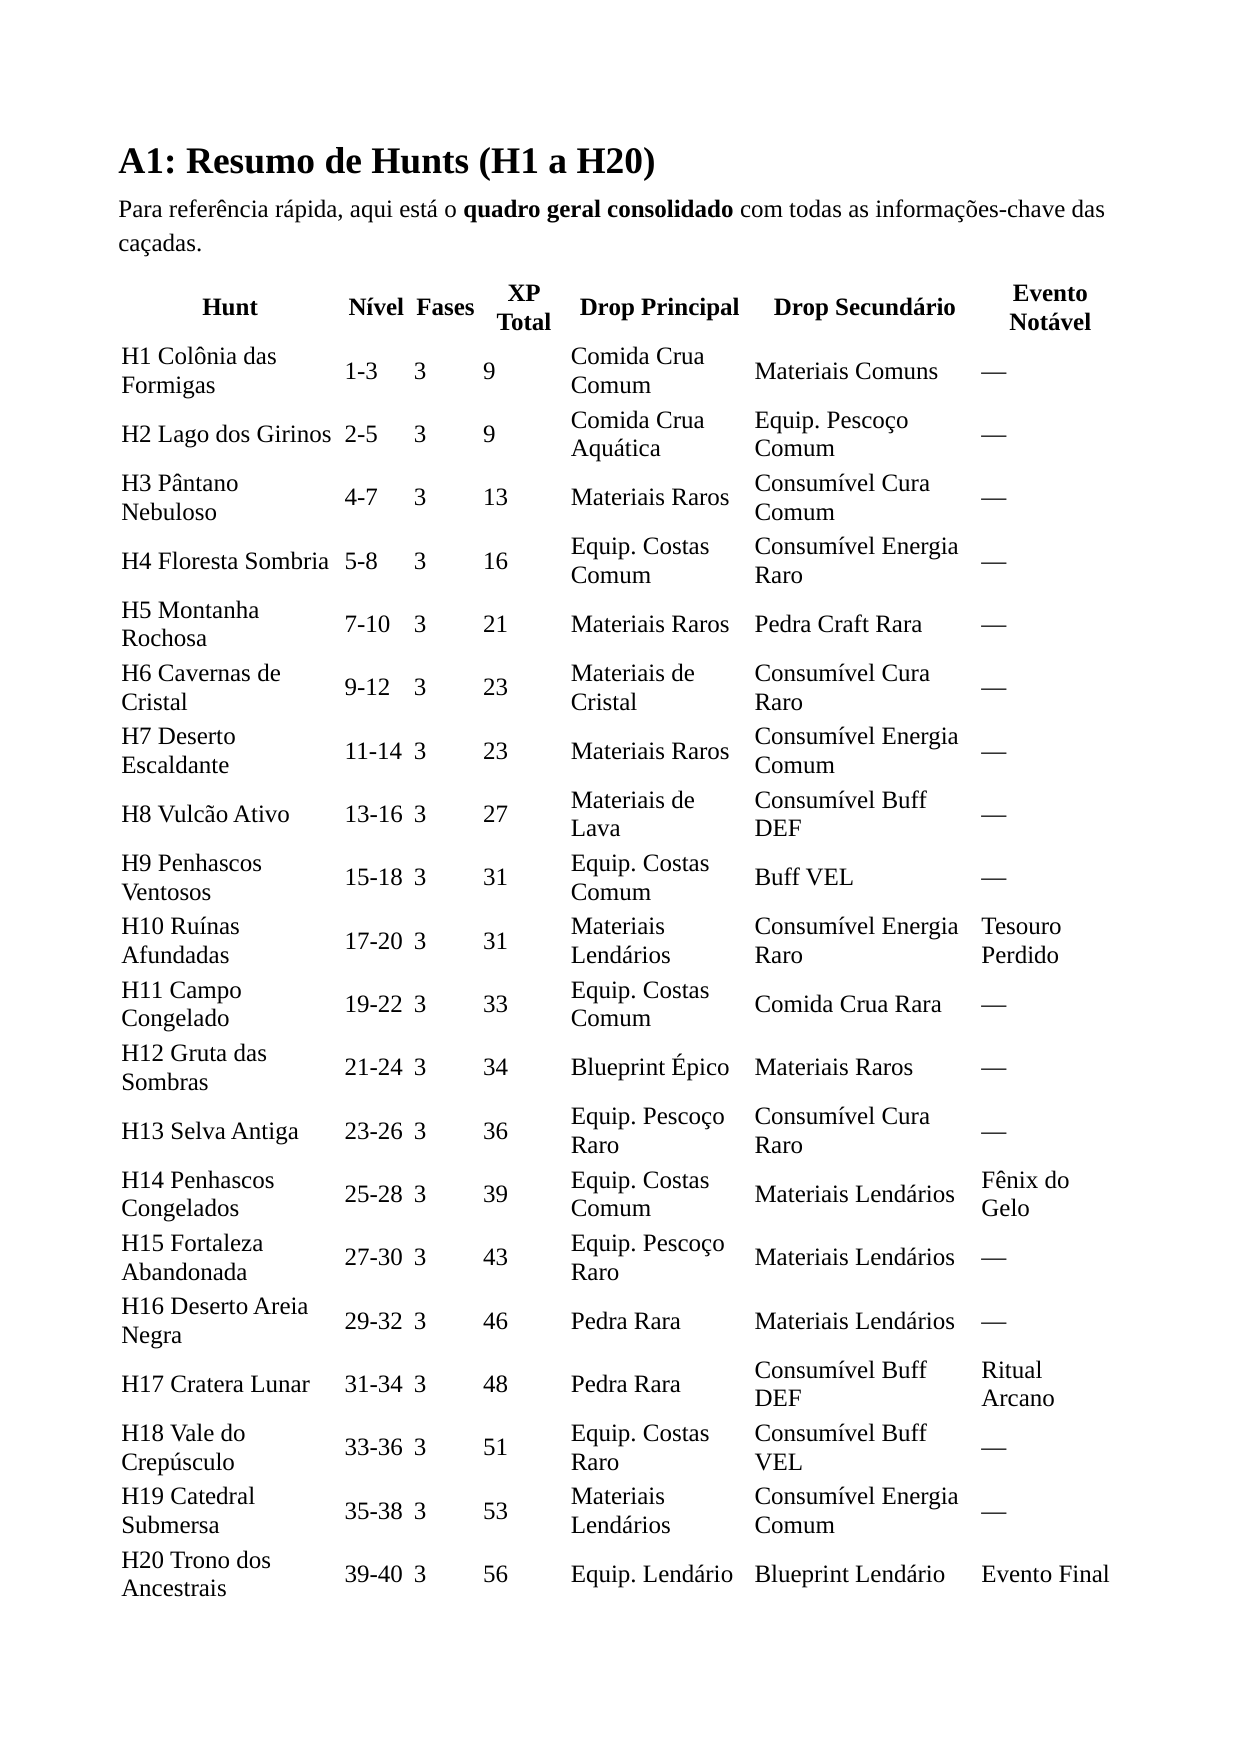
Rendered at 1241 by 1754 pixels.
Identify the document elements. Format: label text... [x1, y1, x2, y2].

table_cell Equip. Pescoço Raro [568, 1099, 751, 1162]
table_cell 3 [411, 339, 480, 402]
table_cell Consumível Energia Raro [751, 909, 978, 972]
table_cell Materiais Raros [568, 592, 751, 655]
table_cell Consumível Cura Raro [751, 1099, 978, 1162]
table_cell Fênix do Gelo [978, 1162, 1122, 1225]
table_cell — [978, 1415, 1122, 1478]
table_cell Consumível Energia Comum [751, 719, 978, 782]
table_header Evento Notável [978, 275, 1122, 338]
table_cell Consumível Buff DEF [751, 782, 978, 845]
table_cell 13‑16 [341, 782, 411, 845]
table_cell Materiais Raros [751, 1035, 978, 1098]
table_cell Materiais Lendários [751, 1225, 978, 1288]
table_cell 39‑40 [341, 1542, 411, 1605]
table_cell 5‑8 [341, 529, 411, 592]
table_cell 3 [411, 909, 480, 972]
table_cell Equip. Pescoço Raro [568, 1225, 751, 1288]
table_cell Materiais Comuns [751, 339, 978, 402]
table_cell Materiais Raros [568, 719, 751, 782]
table_cell Equip. Costas Raro [568, 1415, 751, 1478]
table_cell Materiais Lendários [751, 1162, 978, 1225]
table_cell H5 Montanha Rochosa [118, 592, 341, 655]
table_cell 53 [480, 1479, 568, 1542]
table_cell H14 Penhascos Congelados [118, 1162, 341, 1225]
table_cell H3 Pântano Nebuloso [118, 465, 341, 528]
table_cell — [978, 1035, 1122, 1098]
table_cell 21 [480, 592, 568, 655]
table_cell Pedra Rara [568, 1289, 751, 1352]
table_cell H18 Vale do Crepúsculo [118, 1415, 341, 1478]
table_cell H11 Campo Congelado [118, 972, 341, 1035]
table_cell Pedra Craft Rara [751, 592, 978, 655]
table_cell 3 [411, 592, 480, 655]
table_cell 9‑12 [341, 655, 411, 718]
table_cell 31 [480, 845, 568, 908]
table_cell Materiais de Lava [568, 782, 751, 845]
text Para referência rápida, aqui está o quadro geral consolidado com todas as informações-chave das caçadas. [118, 194, 1122, 256]
subtitle A1: Resumo de Hunts (H1 a H20) [118, 139, 1122, 182]
table_cell 3 [411, 1479, 480, 1542]
table_cell Materiais Raros [568, 465, 751, 528]
table_cell H7 Deserto Escaldante [118, 719, 341, 782]
table_cell 3 [411, 1035, 480, 1098]
table_cell H9 Penhascos Ventosos [118, 845, 341, 908]
table_cell Consumível Buff VEL [751, 1415, 978, 1478]
table_cell Materiais Lendários [751, 1289, 978, 1352]
table_header Drop Secundário [751, 275, 978, 338]
table_cell — [978, 1225, 1122, 1288]
table_cell H2 Lago dos Girinos [118, 402, 341, 465]
table_cell — [978, 1289, 1122, 1352]
table_cell Equip. Costas Comum [568, 1162, 751, 1225]
table_cell 35‑38 [341, 1479, 411, 1542]
table_cell 9 [480, 339, 568, 402]
table_cell H4 Floresta Sombria [118, 529, 341, 592]
table_cell 34 [480, 1035, 568, 1098]
table_cell Buff VEL [751, 845, 978, 908]
table_cell Blueprint Lendário [751, 1542, 978, 1605]
table_cell Blueprint Épico [568, 1035, 751, 1098]
table_header XP Total [480, 275, 568, 338]
table_cell Equip. Costas Comum [568, 972, 751, 1035]
table_cell 3 [411, 1289, 480, 1352]
table_cell 33‑36 [341, 1415, 411, 1478]
table_cell Materiais Lendários [568, 909, 751, 972]
table_cell Consumível Energia Raro [751, 529, 978, 592]
table_cell 27 [480, 782, 568, 845]
table_header Nível [341, 275, 411, 338]
table_cell 3 [411, 655, 480, 718]
table_cell 3 [411, 1225, 480, 1288]
table_cell 29‑32 [341, 1289, 411, 1352]
table_cell Consumível Energia Comum [751, 1479, 978, 1542]
table_cell 3 [411, 782, 480, 845]
table_cell H20 Trono dos Ancestrais [118, 1542, 341, 1605]
table_cell — [978, 972, 1122, 1035]
table_header Fases [411, 275, 480, 338]
table_cell Equip. Lendário [568, 1542, 751, 1605]
table_cell H16 Deserto Areia Negra [118, 1289, 341, 1352]
table_cell H6 Cavernas de Cristal [118, 655, 341, 718]
table_cell Consumível Buff DEF [751, 1352, 978, 1415]
table_cell Consumível Cura Comum [751, 465, 978, 528]
table_cell H8 Vulcão Ativo [118, 782, 341, 845]
table_cell Equip. Pescoço Comum [751, 402, 978, 465]
table_cell 27‑30 [341, 1225, 411, 1288]
table_cell — [978, 529, 1122, 592]
table_cell 3 [411, 1542, 480, 1605]
table_cell 31 [480, 909, 568, 972]
table_cell 4‑7 [341, 465, 411, 528]
table_cell Materiais Lendários [568, 1479, 751, 1542]
table_cell Evento Final [978, 1542, 1122, 1605]
table_cell 33 [480, 972, 568, 1035]
table_cell Ritual Arcano [978, 1352, 1122, 1415]
table_cell 46 [480, 1289, 568, 1352]
table_cell — [978, 655, 1122, 718]
table_cell 23‑26 [341, 1099, 411, 1162]
table_cell Comida Crua Rara [751, 972, 978, 1035]
table_cell H1 Colônia das Formigas [118, 339, 341, 402]
table_header Drop Principal [568, 275, 751, 338]
table_cell 3 [411, 972, 480, 1035]
table_cell 3 [411, 465, 480, 528]
table_cell — [978, 402, 1122, 465]
table_cell 23 [480, 719, 568, 782]
table_cell 11‑14 [341, 719, 411, 782]
table_cell 3 [411, 719, 480, 782]
table_cell — [978, 1099, 1122, 1162]
table_cell 19‑22 [341, 972, 411, 1035]
table_cell 25‑28 [341, 1162, 411, 1225]
table_cell — [978, 719, 1122, 782]
table_cell H17 Cratera Lunar [118, 1352, 341, 1415]
table_cell Pedra Rara [568, 1352, 751, 1415]
table_cell 17‑20 [341, 909, 411, 972]
table_cell 15‑18 [341, 845, 411, 908]
table_cell 3 [411, 402, 480, 465]
table_cell 3 [411, 1415, 480, 1478]
table_cell 39 [480, 1162, 568, 1225]
table_cell 1‑3 [341, 339, 411, 402]
table_cell — [978, 1479, 1122, 1542]
table_cell 13 [480, 465, 568, 528]
table_cell 3 [411, 529, 480, 592]
table_cell H19 Catedral Submersa [118, 1479, 341, 1542]
table_cell 43 [480, 1225, 568, 1288]
table_cell H15 Fortaleza Abandonada [118, 1225, 341, 1288]
table_cell Consumível Cura Raro [751, 655, 978, 718]
table_cell H13 Selva Antiga [118, 1099, 341, 1162]
table_cell — [978, 782, 1122, 845]
table_cell 7‑10 [341, 592, 411, 655]
table_header Hunt [118, 275, 341, 338]
table_cell 36 [480, 1099, 568, 1162]
table_cell 23 [480, 655, 568, 718]
table_cell H12 Gruta das Sombras [118, 1035, 341, 1098]
table_cell Equip. Costas Comum [568, 845, 751, 908]
table_cell 48 [480, 1352, 568, 1415]
table_cell 21‑24 [341, 1035, 411, 1098]
table_cell 3 [411, 845, 480, 908]
table_cell 56 [480, 1542, 568, 1605]
table_cell H10 Ruínas Afundadas [118, 909, 341, 972]
table_cell 3 [411, 1352, 480, 1415]
table_cell 9 [480, 402, 568, 465]
table_cell — [978, 592, 1122, 655]
table_cell — [978, 339, 1122, 402]
table_cell Tesouro Perdido [978, 909, 1122, 972]
table_cell 3 [411, 1099, 480, 1162]
table_cell 31‑34 [341, 1352, 411, 1415]
table_cell 51 [480, 1415, 568, 1478]
table_cell 16 [480, 529, 568, 592]
table_cell Comida Crua Aquática [568, 402, 751, 465]
table_cell Comida Crua Comum [568, 339, 751, 402]
table_cell 2‑5 [341, 402, 411, 465]
table_cell Equip. Costas Comum [568, 529, 751, 592]
table_cell Materiais de Cristal [568, 655, 751, 718]
table_cell 3 [411, 1162, 480, 1225]
table_cell — [978, 465, 1122, 528]
table_cell — [978, 845, 1122, 908]
